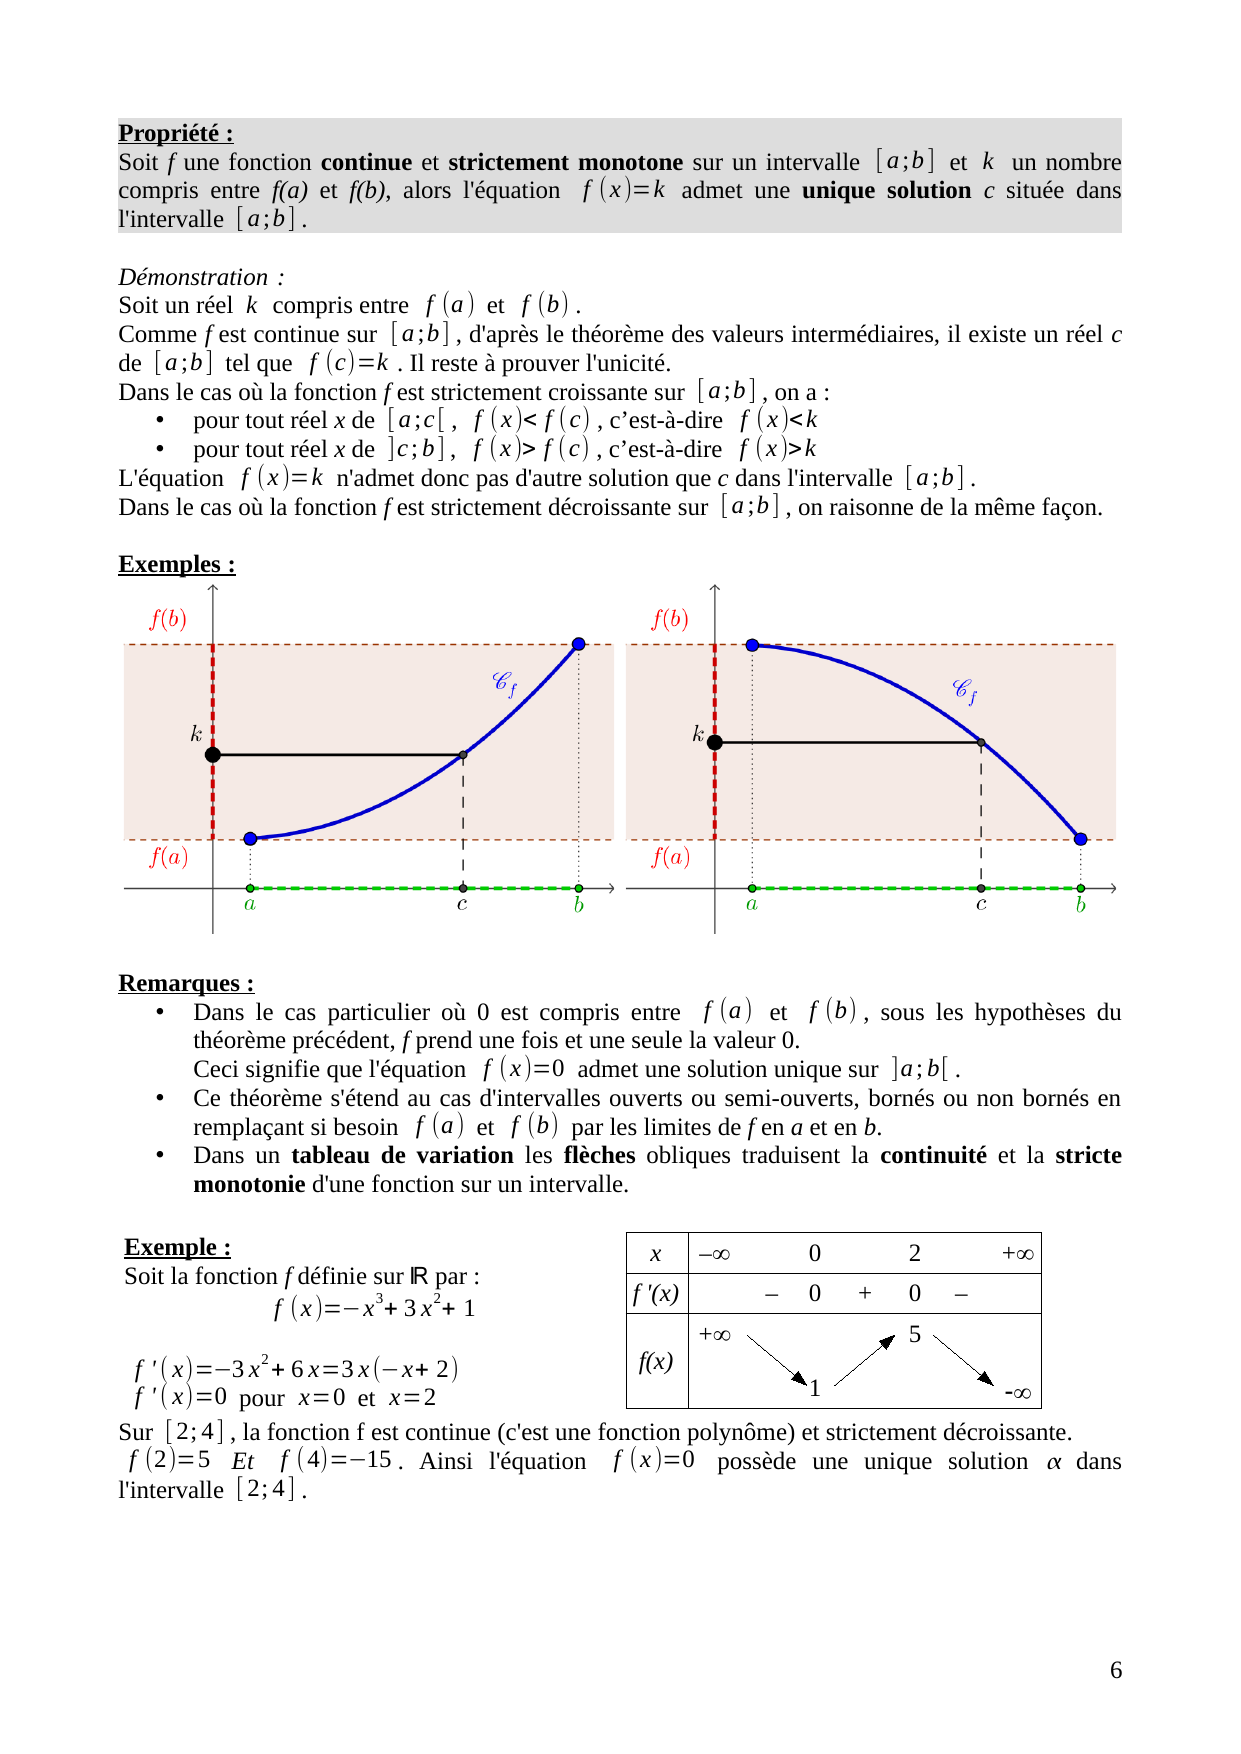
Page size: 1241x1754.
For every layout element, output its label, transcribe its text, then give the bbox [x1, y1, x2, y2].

table_cell 0 [902, 1274, 928, 1313]
text Soit un réel compris entre et . [118, 291, 1122, 319]
list pour tout réel x de , , c’est-à-dire [156, 406, 1122, 434]
table_cell f(x) [627, 1314, 688, 1407]
table_header 2 [902, 1233, 928, 1273]
text Dans le cas où la fonction f est strictement croissante sur , on a : [118, 377, 1122, 406]
table_header [620, 578, 1122, 968]
picture [123, 583, 615, 934]
table_cell [828, 1314, 902, 1407]
list Dans le cas particulier où 0 est compris entre et , sous les hypothèses du théorème précédent, f prend une fois et une seule la valeur 0. [156, 997, 1122, 1054]
table_header Exemple : Soit la fonction f définie sur ℝ par : pour et [118, 1227, 620, 1417]
list Ce théorème s'étend au cas d'intervalles ouverts ou semi-ouverts, bornés ou non bornés en remplaçant si besoin et par les limites de f en a et en b. [156, 1083, 1122, 1140]
picture [625, 583, 1117, 934]
table_cell f '(x) [627, 1274, 688, 1313]
list pour tout réel x de , , c’est-à-dire [156, 434, 1122, 463]
table_header x [627, 1233, 688, 1273]
table_header +∞ [995, 1233, 1041, 1273]
table_cell + [828, 1274, 902, 1313]
text Et . Ainsi l'équation possède une unique solution  dans l'intervalle . [118, 1446, 1122, 1503]
text Dans le cas où la fonction f est strictement décroissante sur , on raisonne de la même façon. [118, 492, 1122, 521]
list Dans un tableau de variation les flèches obliques traduisent la continuité et la stricte monotonie d'une fonction sur un intervalle. [156, 1140, 1122, 1198]
table_cell [928, 1314, 994, 1407]
table_header [928, 1233, 994, 1273]
table_header [741, 1233, 802, 1273]
text Remarques : [118, 968, 1122, 997]
table_cell [689, 1274, 741, 1313]
text Démonstration : [118, 262, 1122, 291]
text Comme f est continue sur , d'après le théorème des valeurs intermédiaires, il existe un réel c de tel que . Il reste à prouver l'unicité. [118, 319, 1122, 377]
table_cell 5 [902, 1314, 928, 1407]
text Sur , la fonction f est continue (c'est une fonction polynôme) et strictement décroissante. [118, 1417, 1122, 1446]
table_cell -∞ [995, 1314, 1041, 1407]
table_cell – [741, 1274, 802, 1313]
text Soit f une fonction continue et strictement monotone sur un intervalle et un nombre compris entre f(a) et f(b), alors l'équation admet une unique solution c située dans l'intervalle . [118, 147, 1122, 233]
list Ceci signifie que l'équation admet une solution unique sur . [156, 1054, 1122, 1083]
table_cell – [928, 1274, 994, 1313]
table_header [118, 578, 620, 968]
table_cell 1 [802, 1314, 828, 1407]
table_header 0 [802, 1233, 828, 1273]
table_cell [995, 1274, 1041, 1313]
text Exemples : [118, 549, 1122, 578]
table_header [620, 1227, 1122, 1417]
table_cell [741, 1314, 802, 1407]
table_cell +∞ [689, 1314, 741, 1407]
text L'équation n'admet donc pas d'autre solution que c dans l'intervalle . [118, 463, 1122, 492]
text Propriété : [118, 118, 1122, 147]
table_header –∞ [689, 1233, 741, 1273]
table_cell 0 [802, 1274, 828, 1313]
table_header [828, 1233, 902, 1273]
